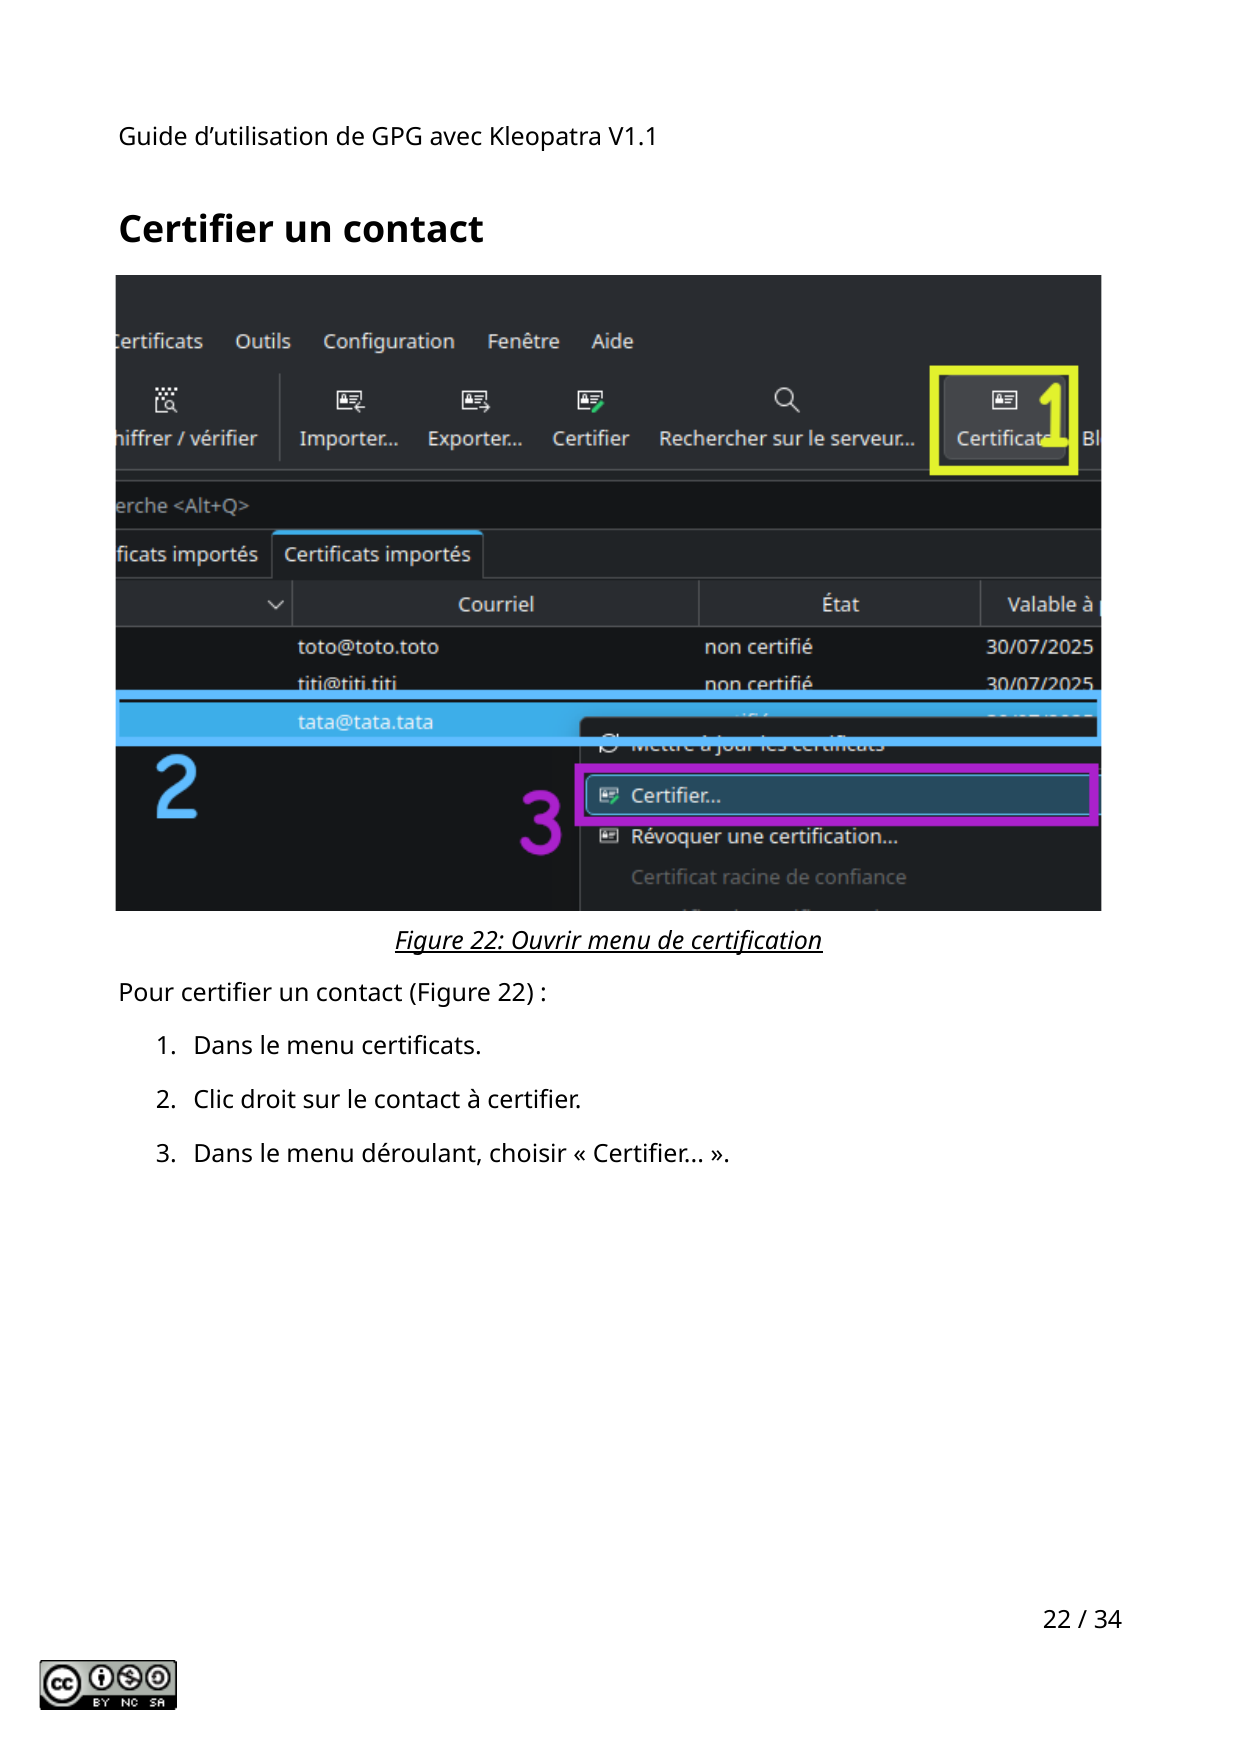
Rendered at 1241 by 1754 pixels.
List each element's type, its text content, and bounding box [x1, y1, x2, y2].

text Pour certifier un contact (Figure 22) : [116, 263, 1122, 1008]
picture [115, 275, 1102, 911]
list Dans le menu déroulant, choisir « Certifier... ». [156, 1136, 1122, 1169]
text Figure 22: Ouvrir menu de certification [116, 911, 1101, 957]
subtitle Certifier un contact [118, 202, 1122, 253]
picture [39, 1660, 177, 1710]
list Dans le menu certificats. [156, 1028, 1122, 1062]
list Clic droit sur le contact à certifier. [156, 1082, 1122, 1116]
